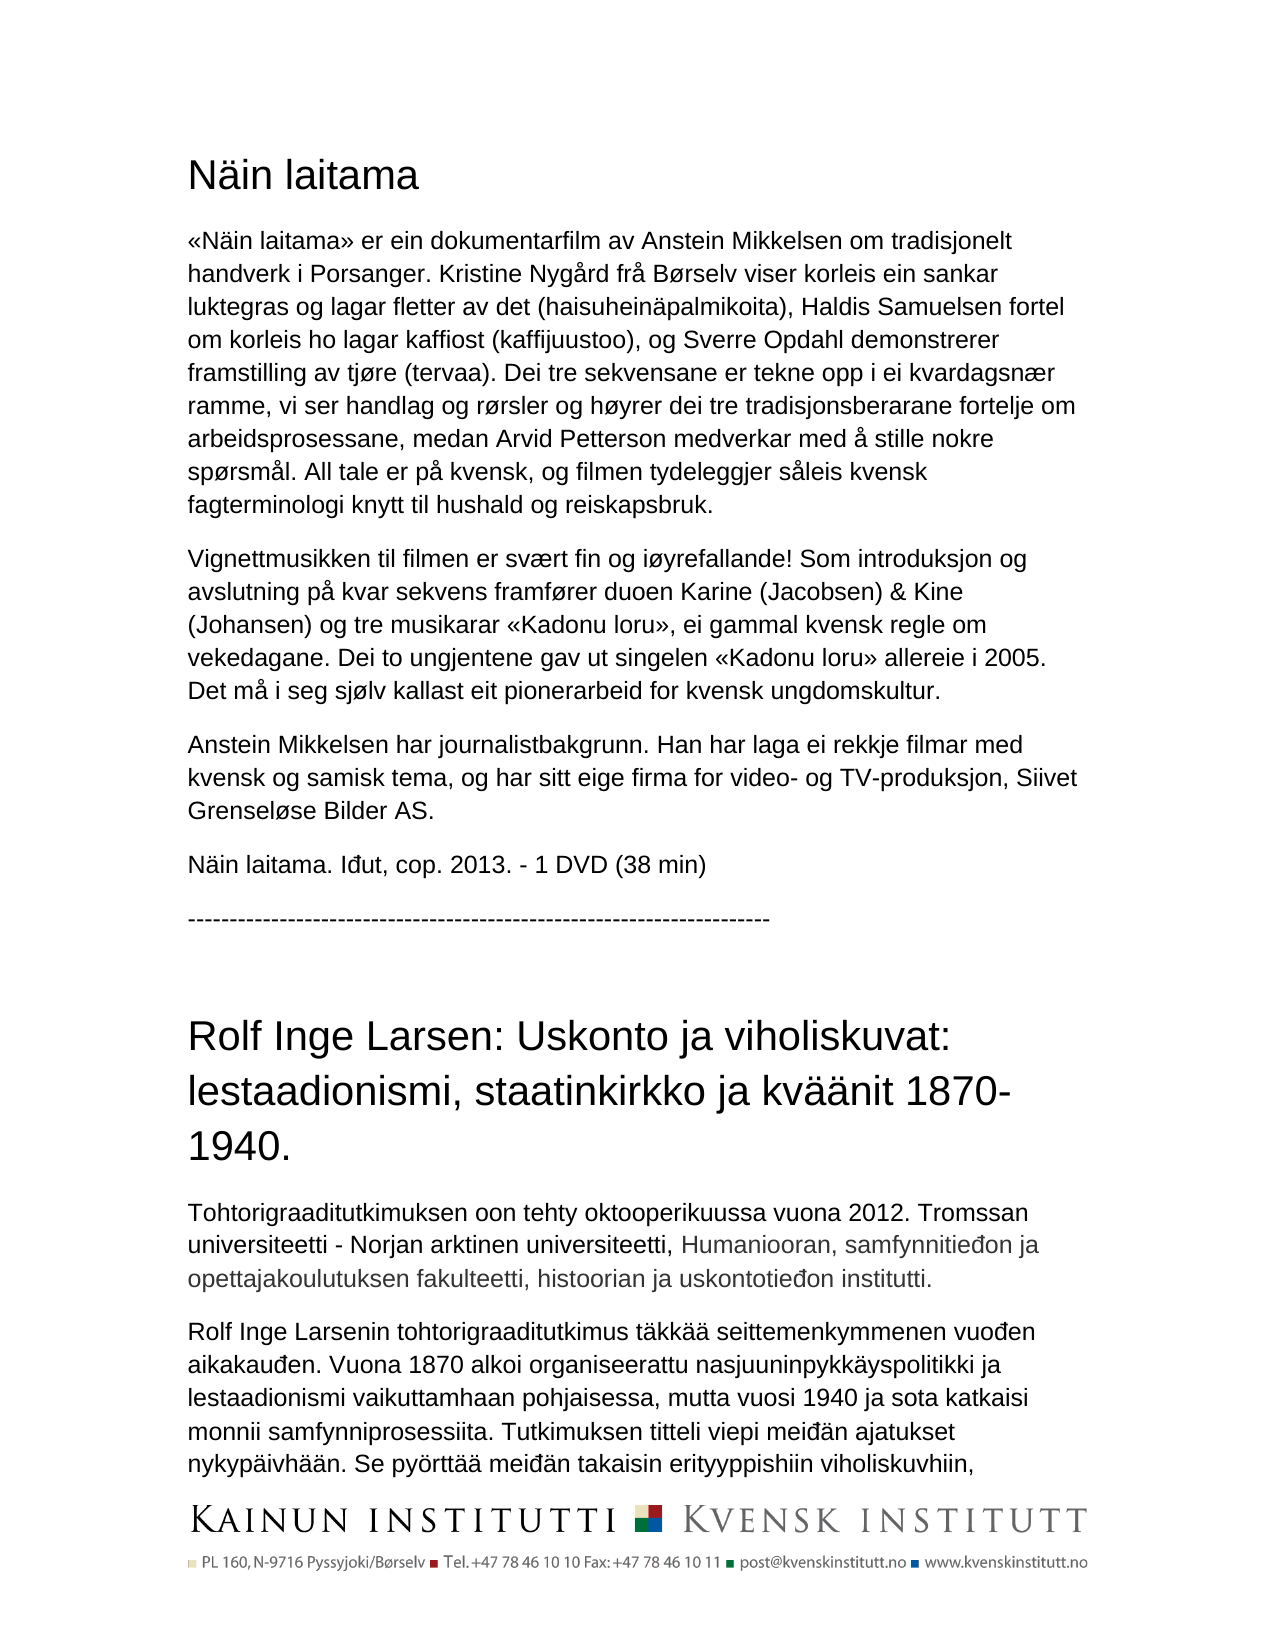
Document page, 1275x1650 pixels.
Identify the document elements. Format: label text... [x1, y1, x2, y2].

text Vignettmusikken til filmen er svært fin og iøyrefallande! Som introduksjon og avslutning på kvar sekvens framfører duoen Karine (Jacobsen) & Kine (Johansen) og tre musikarar «Kadonu loru», ei gammal kvensk regle om vekedagane. Dei to ungjentene gav ut singelen «Kadonu loru» allereie i 2005. Det må i seg sjølv kallast eit pionerarbeid for kvensk ungdomskultur. [187, 544, 1087, 705]
text Tohtorigraaditutkimuksen oon tehty oktooperikuussa vuona 2012. Tromssan universiteetti - Norjan arktinen universiteetti, Humaniooran, samfynnitieđon ja opettajakoulutuksen fakulteetti, histoorian ja uskontotieđon institutti. [187, 1197, 1087, 1292]
picture [187, 1505, 1088, 1573]
text Näin laitama [187, 150, 1087, 198]
text «Näin laitama» er ein dokumentarfilm av Anstein Mikkelsen om tradisjonelt handverk i Porsanger. Kristine Nygård frå Børselv viser korleis ein sankar luktegras og lagar fletter av det (haisuheinäpalmikoita), Haldis Samuelsen fortel om korleis ho lagar kaffiost (kaffijuustoo), og Sverre Opdahl demonstrerer framstilling av tjøre (tervaa). Dei tre sekvensane er tekne opp i ei kvardagsnær ramme, vi ser handlag og rørsler og høyrer dei tre tradisjonsberarane fortelje om arbeidsprosessane, medan Arvid Petterson medverkar med å stille nokre spørsmål. All tale er på kvensk, og filmen tydeleggjer såleis kvensk fagterminologi knytt til hushald og reiskapsbruk. [187, 226, 1087, 519]
text ---------------------------------------------------------------------- [187, 904, 1087, 932]
text Rolf Inge Larsen: Uskonto ja viholiskuvat: lestaadionismi, staatinkirkko ja kväänit 1870-1940. [187, 1011, 1087, 1169]
text Anstein Mikkelsen har journalistbakgrunn. Han har laga ei rekkje filmar med kvensk og samisk tema, og har sitt eige firma for video- og TV-produksjon, Siivet Grenseløse Bilder AS. [187, 730, 1087, 825]
text Näin laitama. Iđut, cop. 2013. - 1 DVD (38 min) [187, 850, 1087, 878]
text Rolf Inge Larsenin tohtorigraaditutkimus täkkää seittemenkymmenen vuođen aikakauđen. Vuona 1870 alkoi organiseerattu nasjuuninpykkäyspolitikki ja lestaadionismi vaikuttamhaan pohjaisessa, mutta vuosi 1940 ja sota katkaisi monnii samfynniprosessiita. Tutkimuksen titteli viepi meiđän ajatukset nykypäivhään. Se pyörttää meiđän takaisin erityyppishiin viholiskuvhiin, [187, 1317, 1087, 1478]
